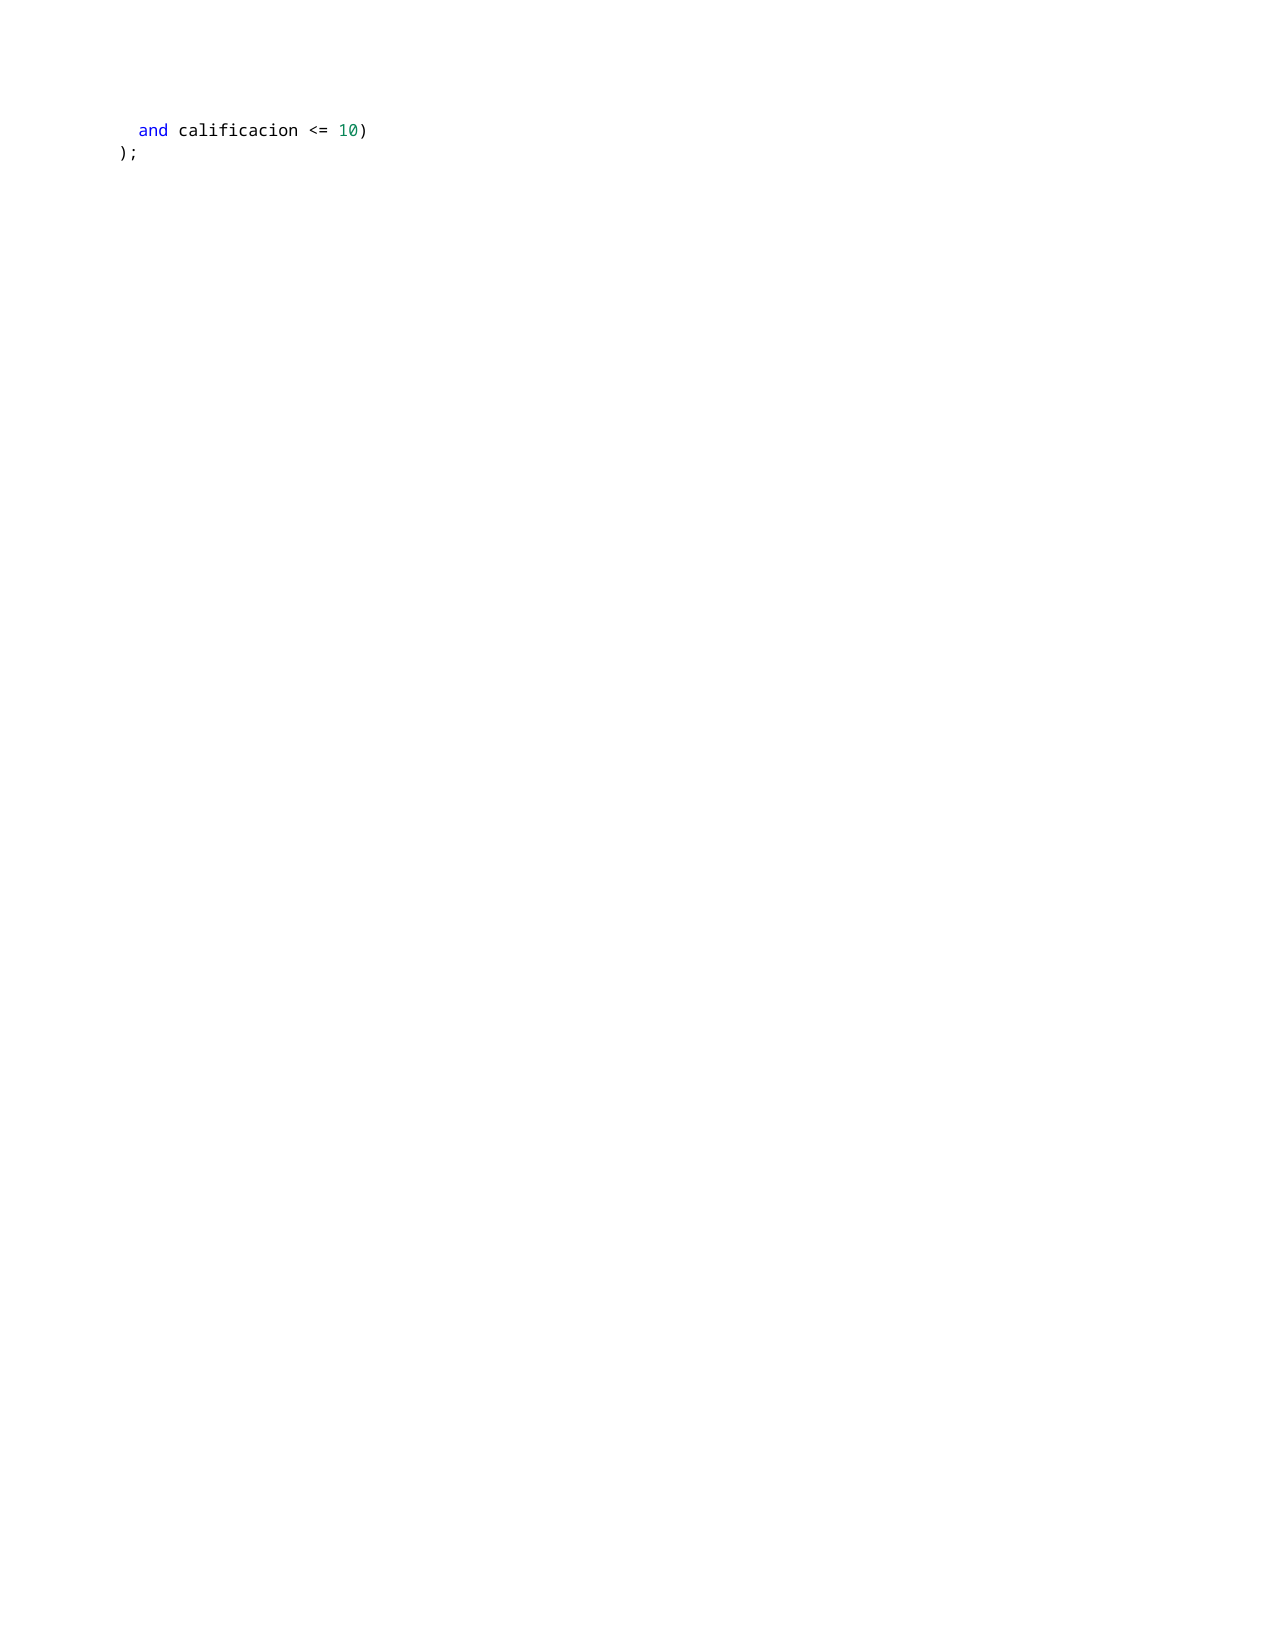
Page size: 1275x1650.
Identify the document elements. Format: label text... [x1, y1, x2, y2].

text and calificacion <= 10) [118, 118, 1157, 141]
text ); [118, 141, 1157, 163]
